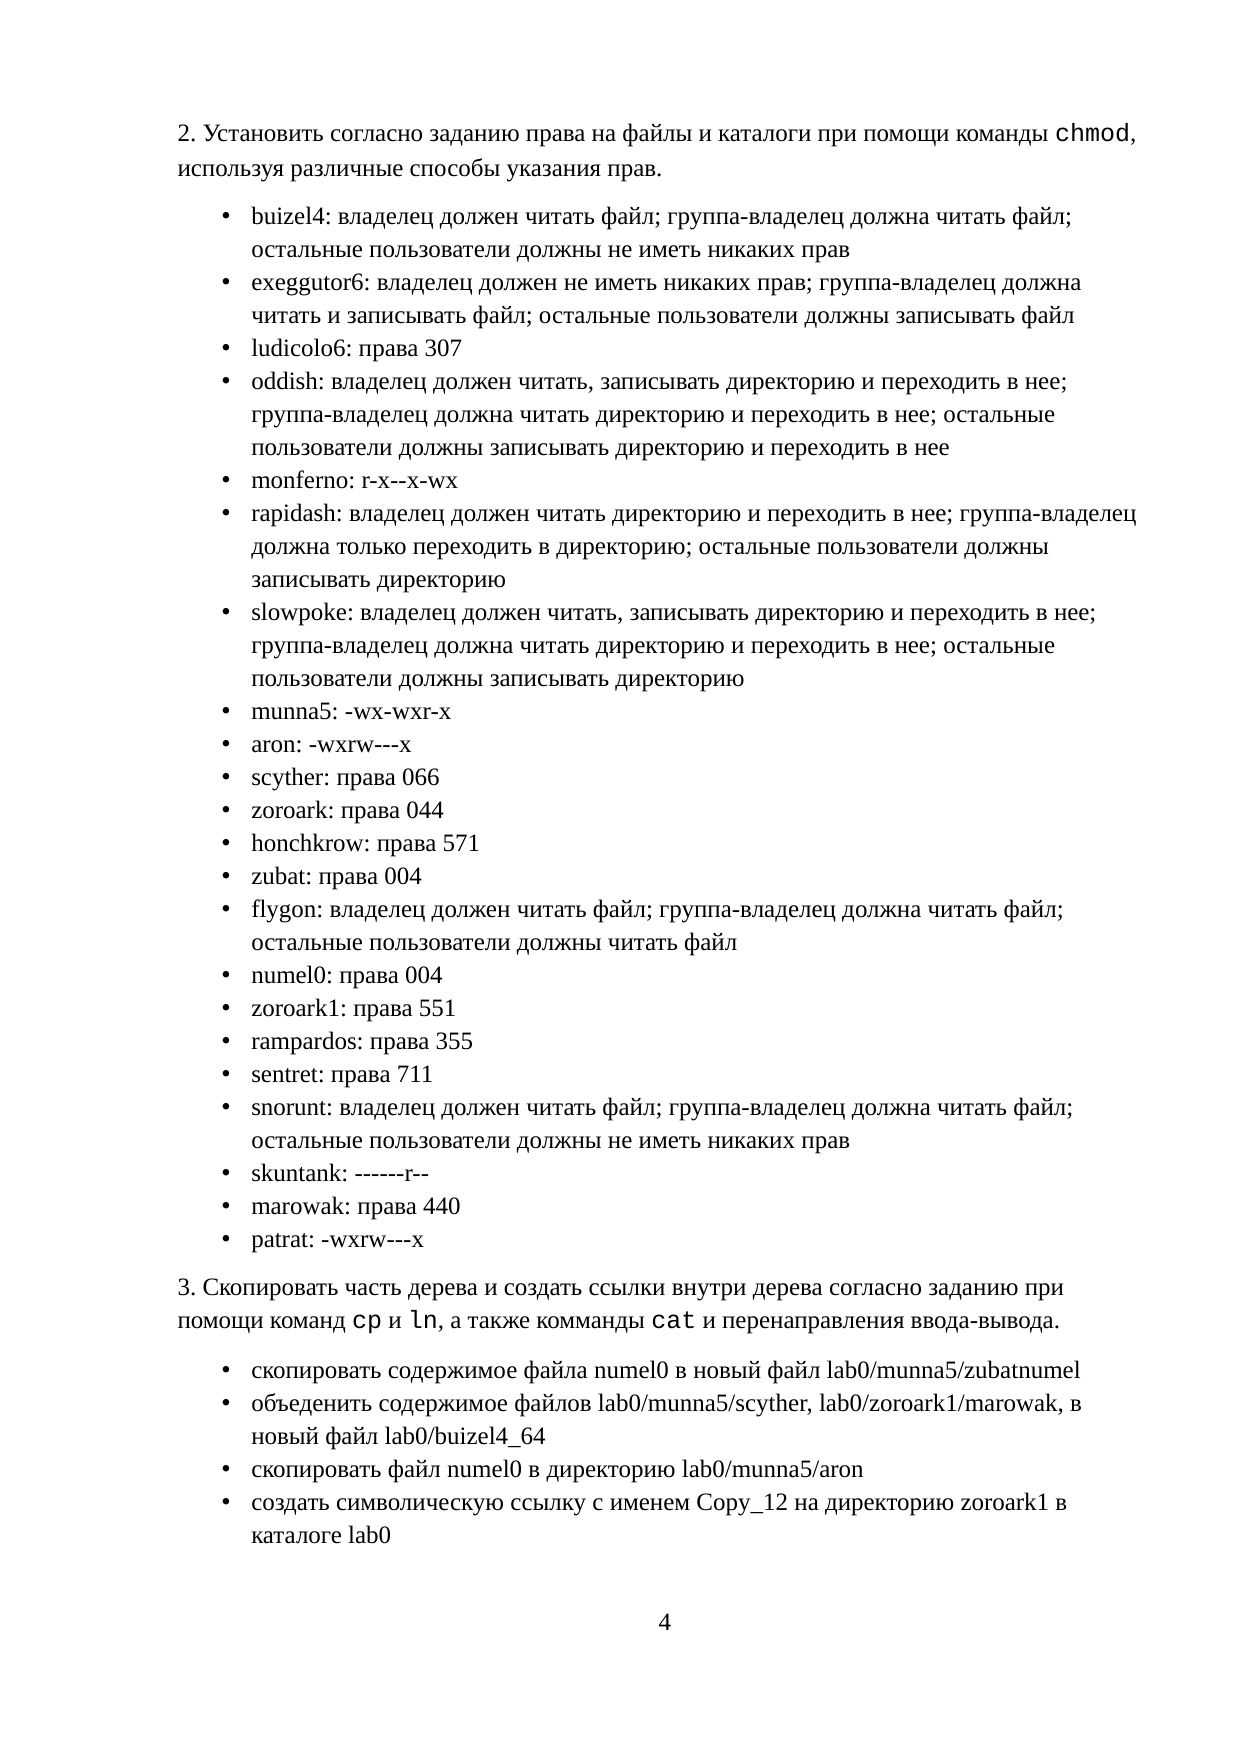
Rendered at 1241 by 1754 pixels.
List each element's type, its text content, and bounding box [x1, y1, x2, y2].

list aron: -wxrw---x [222, 729, 1152, 758]
list sentret: права 711 [222, 1059, 1152, 1088]
list flygon: владелец должен читать файл; группа-владелец должна читать файл; остальные пользователи должны читать файл [222, 894, 1152, 956]
list skuntank: ------r-- [222, 1158, 1152, 1187]
list snorunt: владелец должен читать файл; группа-владелец должна читать файл; остальные пользователи должны не иметь никаких прав [222, 1092, 1152, 1154]
text 3. Скопировать часть дерева и создать ссылки внутри дерева согласно заданию при помощи команд cp и ln, а также комманды cat и перенаправления ввода-вывода. [177, 1272, 1152, 1336]
list exeggutor6: владелец должен не иметь никаких прав; группа-владелец должна читать и записывать файл; остальные пользователи должны записывать файл [222, 267, 1152, 329]
list monferno: r-x--x-wx [222, 465, 1152, 494]
list объеденить содержимое файлов lab0/munna5/scyther, lab0/zoroark1/marowak, в новый файл lab0/buizel4_64 [222, 1388, 1152, 1450]
list скопировать файл numel0 в директорию lab0/munna5/aron [222, 1454, 1152, 1483]
list munna5: -wx-wxr-x [222, 696, 1152, 725]
list zoroark: права 044 [222, 795, 1152, 824]
list scyther: права 066 [222, 762, 1152, 791]
list скопировать содержимое файла numel0 в новый файл lab0/munna5/zubatnumel [222, 1355, 1152, 1384]
text 2. Установить согласно заданию права на файлы и каталоги при помощи команды chmod, используя различные способы указания прав. [177, 118, 1152, 182]
list zubat: права 004 [222, 861, 1152, 890]
list marowak: права 440 [222, 1191, 1152, 1220]
list zoroark1: права 551 [222, 993, 1152, 1022]
list oddish: владелец должен читать, записывать директорию и переходить в нее; группа-владелец должна читать директорию и переходить в нее; остальные пользователи должны записывать директорию и переходить в нее [222, 366, 1152, 461]
list slowpoke: владелец должен читать, записывать директорию и переходить в нее; группа-владелец должна читать директорию и переходить в нее; остальные пользователи должны записывать директорию [222, 597, 1152, 692]
list ludicolo6: права 307 [222, 333, 1152, 362]
list buizel4: владелец должен читать файл; группа-владелец должна читать файл; остальные пользователи должны не иметь никаких прав [222, 201, 1152, 263]
list patrat: -wxrw---x [222, 1224, 1152, 1253]
list rampardos: права 355 [222, 1026, 1152, 1055]
list создать символическую ссылку c именем Copy_12 на директорию zoroark1 в каталоге lab0 [222, 1487, 1152, 1549]
list honchkrow: права 571 [222, 828, 1152, 857]
list numel0: права 004 [222, 960, 1152, 989]
list rapidash: владелец должен читать директорию и переходить в нее; группа-владелец должна только переходить в директорию; остальные пользователи должны записывать директорию [222, 498, 1152, 593]
